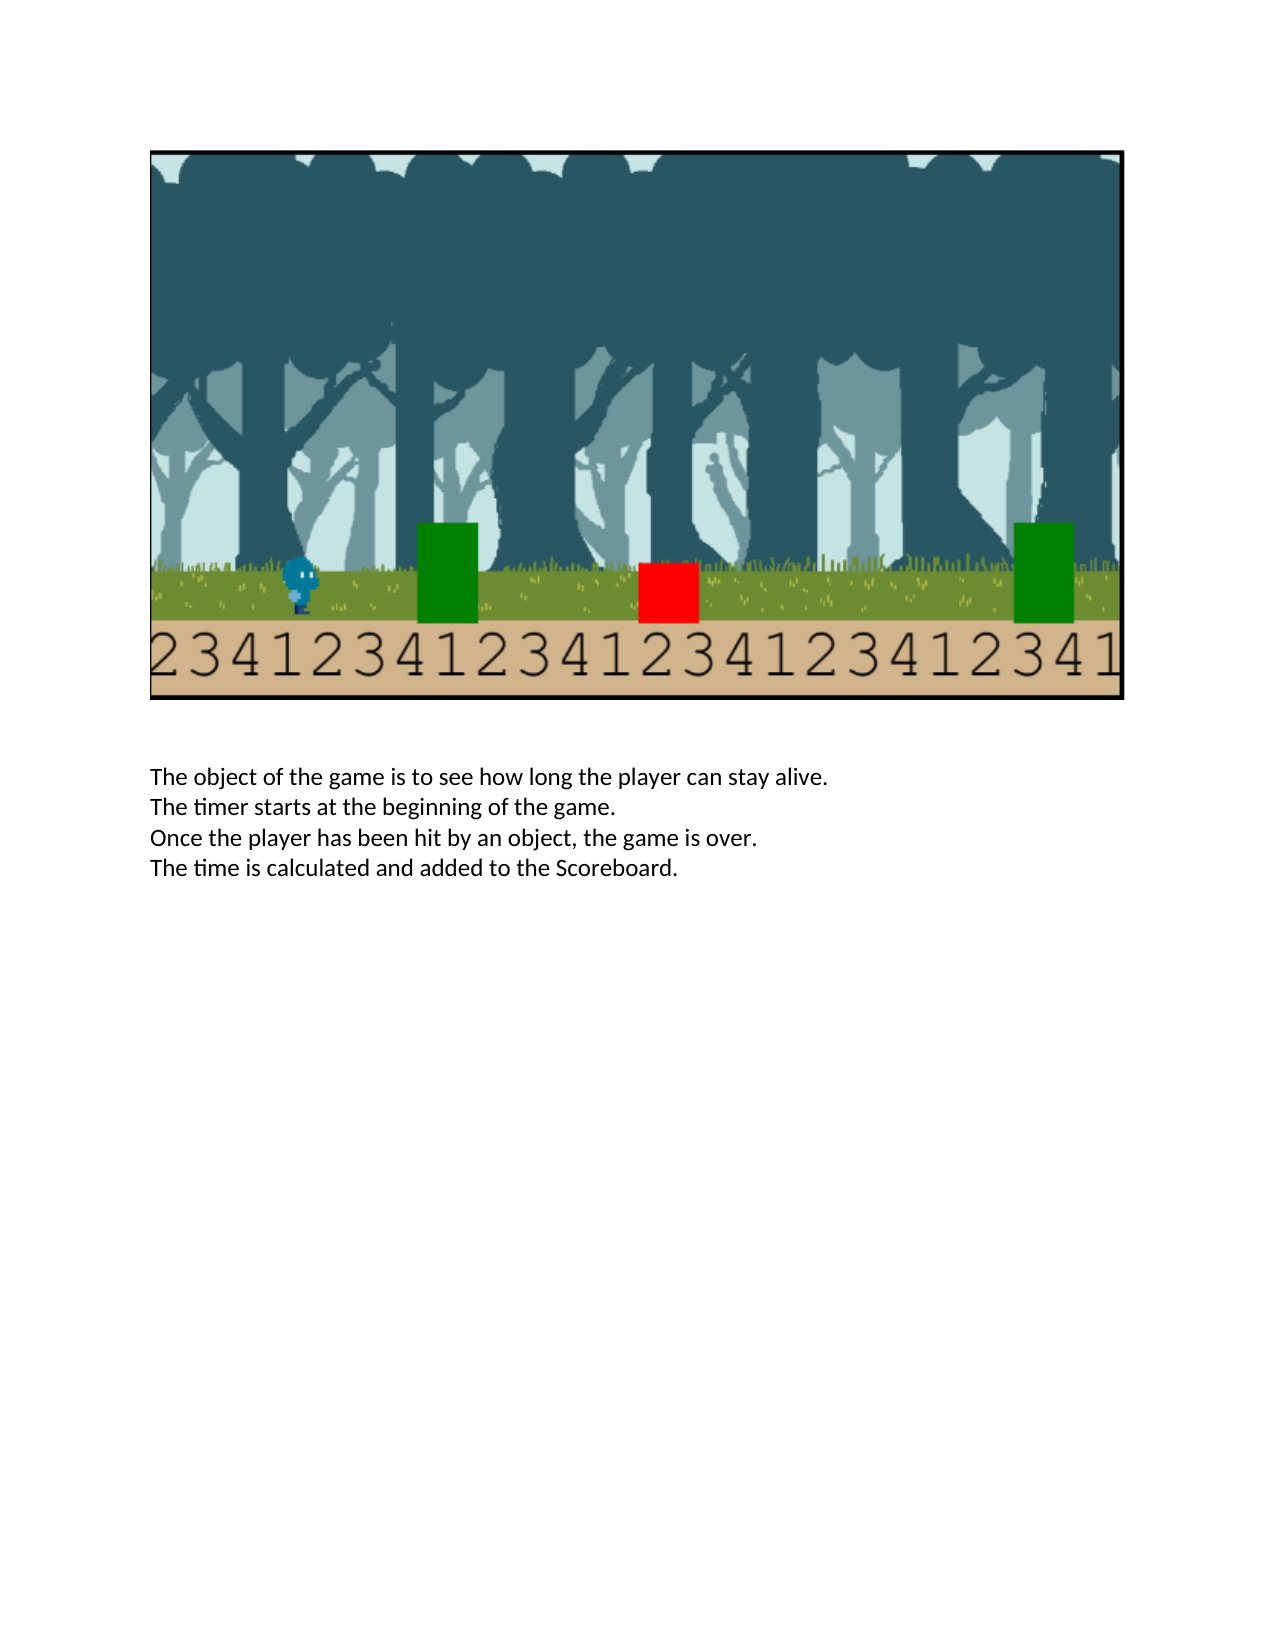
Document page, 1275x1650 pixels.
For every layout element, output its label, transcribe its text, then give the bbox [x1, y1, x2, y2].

text Once the player has been hit by an object, the game is over. [150, 822, 1125, 852]
text The object of the game is to see how long the player can stay alive. [150, 761, 1125, 791]
text The time is calculated and added to the Scoreboard. [150, 852, 1125, 883]
text The timer starts at the beginning of the game. [150, 791, 1125, 822]
picture [150, 150, 1125, 700]
